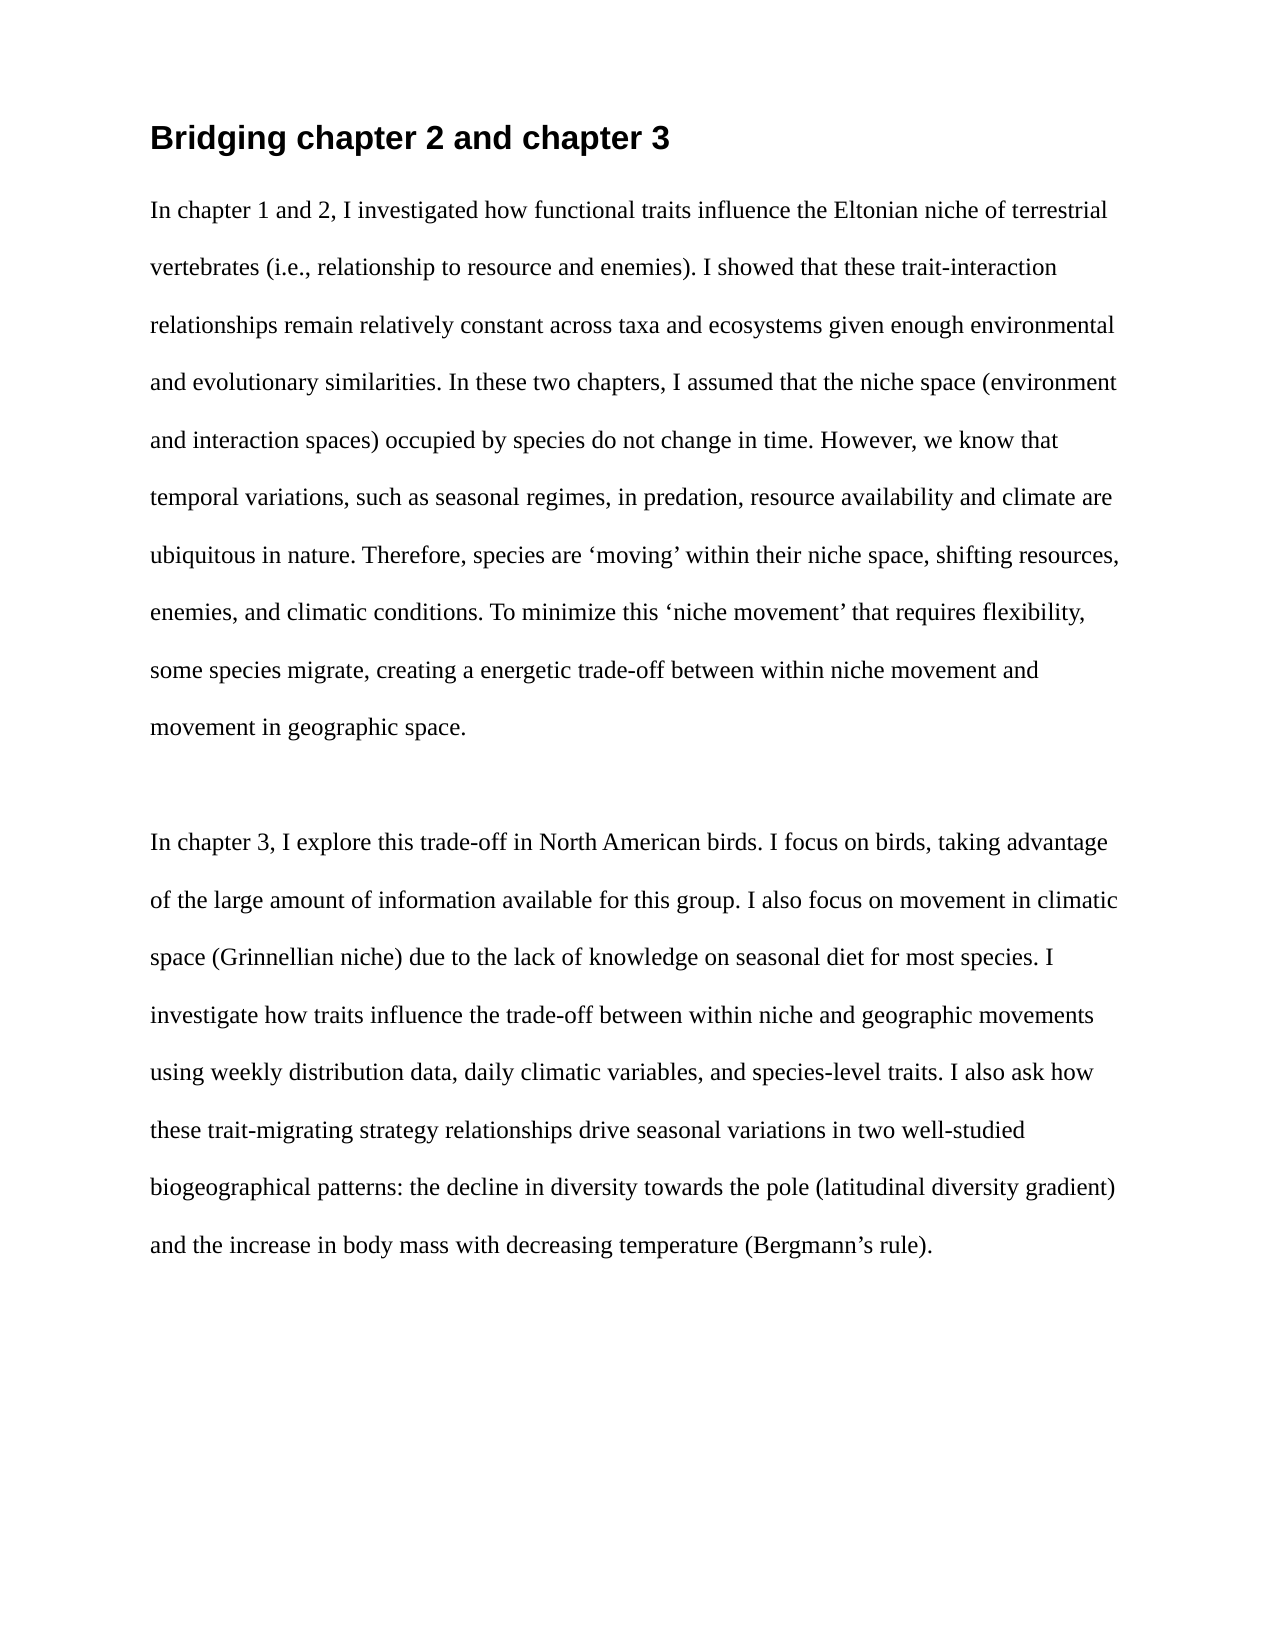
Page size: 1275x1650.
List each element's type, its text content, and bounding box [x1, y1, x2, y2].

subtitle Bridging chapter 2 and chapter 3 [150, 118, 1125, 157]
text In chapter 3, I explore this trade-off in North American birds. I focus on birds, taking advantage of the large amount of information available for this group. I also focus on movement in climatic space (Grinnellian niche) due to the lack of knowledge on seasonal diet for most species. I investigate how traits influence the trade-off between within niche and geographic movements using weekly distribution data, daily climatic variables, and species-level traits. I also ask how these trait-migrating strategy relationships drive seasonal variations in two well-studied biogeographical patterns: the decline in diversity towards the pole (latitudinal diversity gradient) and the increase in body mass with decreasing temperature (Bergmann’s rule). [150, 827, 1125, 1259]
text In chapter 1 and 2, I investigated how functional traits influence the Eltonian niche of terrestrial vertebrates (i.e., relationship to resource and enemies). I showed that these trait-interaction relationships remain relatively constant across taxa and ecosystems given enough environmental and evolutionary similarities. In these two chapters, I assumed that the niche space (environment and interaction spaces) occupied by species do not change in time. However, we know that temporal variations, such as seasonal regimes, in predation, resource availability and climate are ubiquitous in nature. Therefore, species are ‘moving’ within their niche space, shifting resources, enemies, and climatic conditions. To minimize this ‘niche movement’ that requires flexibility, some species migrate, creating a energetic trade-off between within niche movement and movement in geographic space. [150, 195, 1125, 741]
